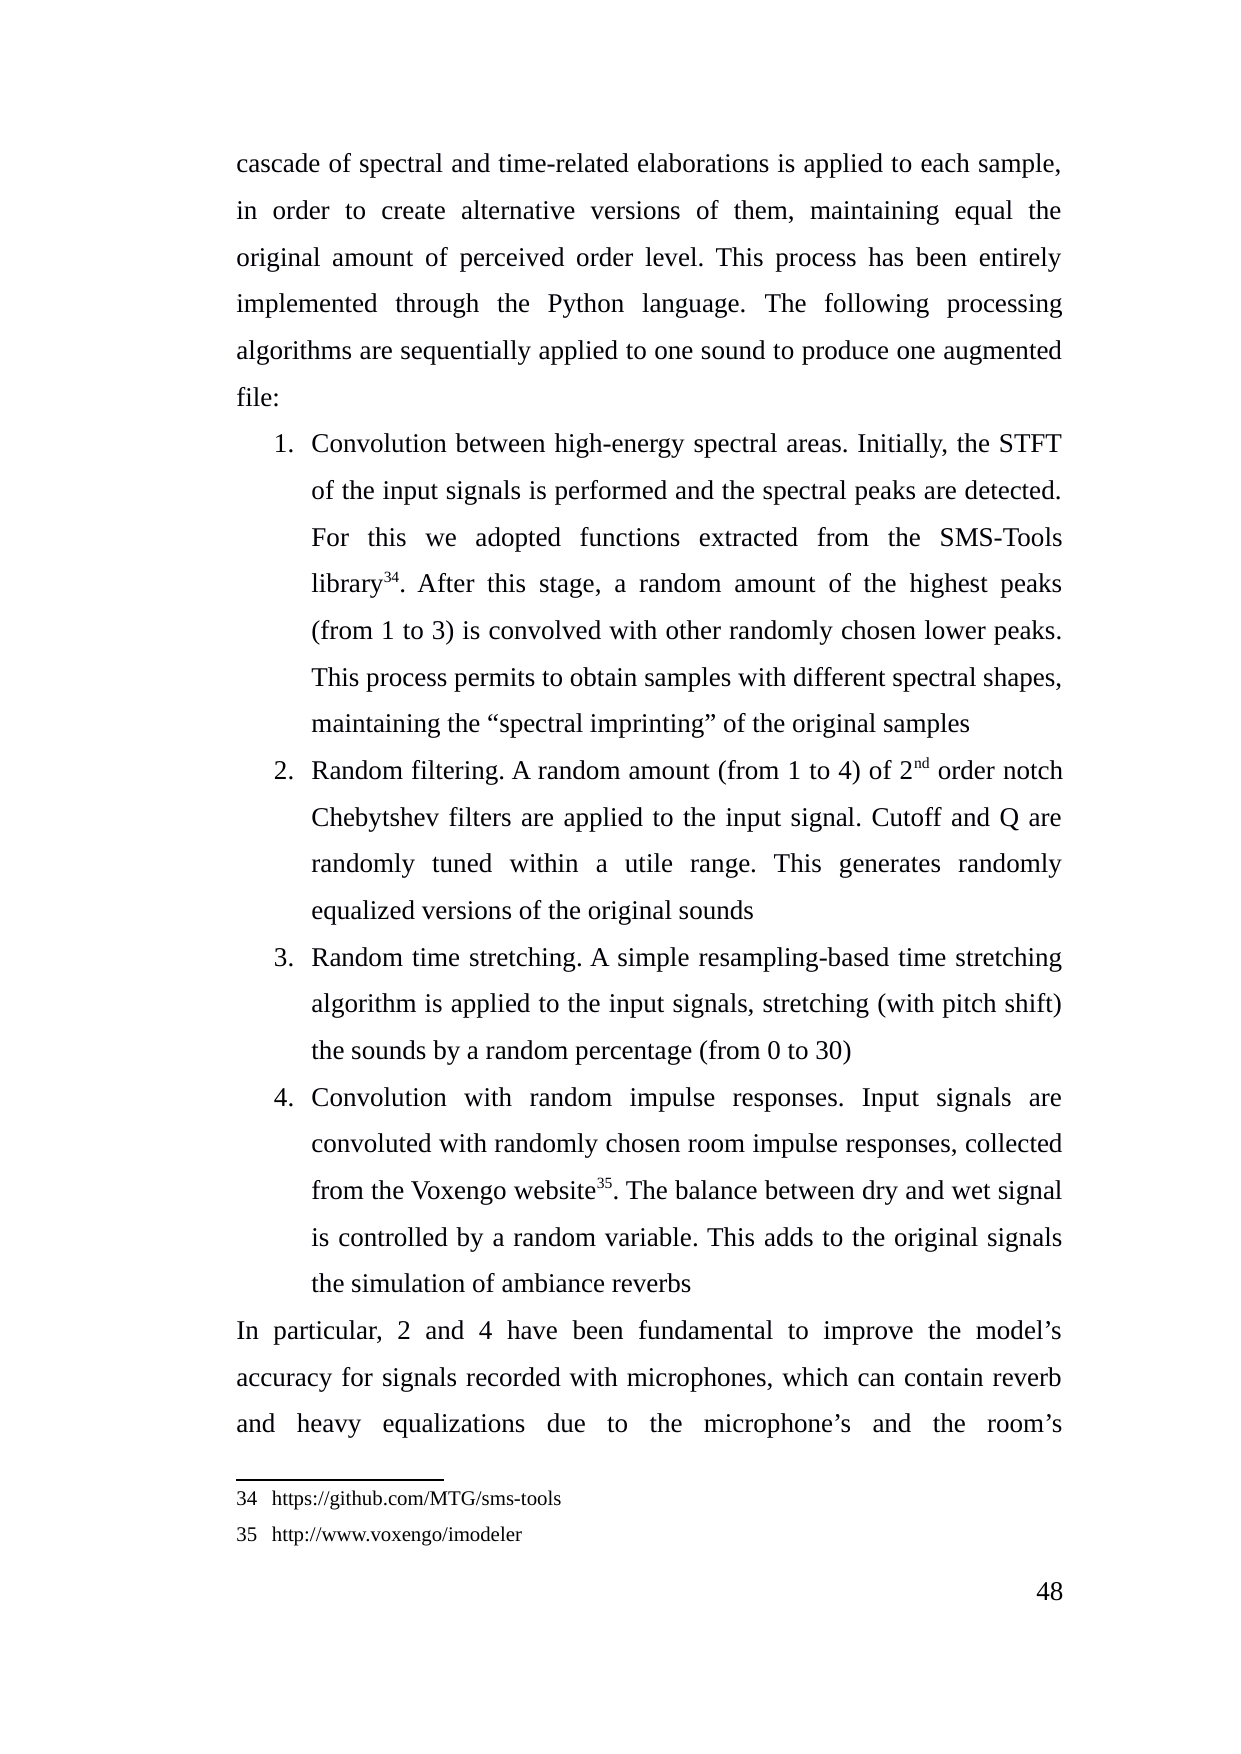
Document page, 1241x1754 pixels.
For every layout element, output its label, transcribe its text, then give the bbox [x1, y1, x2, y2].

text In particular, 2 and 4 have been fundamental to improve the model’s accuracy for signals recorded with microphones, which can contain reverb and heavy equalizations due to the microphone’s and the room’s [236, 1314, 1063, 1439]
list Convolution with random impulse responses. Input signals are convoluted with randomly chosen room impulse responses, collected from the Voxengo website. The balance between dry and wet signal is controlled by a random variable. This adds to the original signals the simulation of ambiance reverbs [274, 1081, 1063, 1299]
list http://www.voxengo/imodeler [236, 1522, 1063, 1546]
list Random time stretching. A simple resampling-based time stretching algorithm is applied to the input signals, stretching (with pitch shift) the sounds by a random percentage (from 0 to 30) [274, 941, 1063, 1065]
list Random filtering. A random amount (from 1 to 4) of 2nd order notch Chebytshev filters are applied to the input signal. Cutoff and Q are randomly tuned within a utile range. This generates randomly equalized versions of the original sounds [274, 754, 1063, 925]
list https://github.com/MTG/sms-tools [236, 1486, 1063, 1510]
list Convolution between high-energy spectral areas. Initially, the STFT of the input signals is performed and the spectral peaks are detected. For this we adopted functions extracted from the SMS-Tools library. After this stage, a random amount of the highest peaks (from 1 to 3) is convolved with other randomly chosen lower peaks. This process permits to obtain samples with different spectral shapes, maintaining the “spectral imprinting” of the original samples [274, 428, 1063, 739]
text cascade of spectral and time-related elaborations is applied to each sample, in order to create alternative versions of them, maintaining equal the original amount of perceived order level. This process has been entirely implemented through the Python language. The following processing algorithms are sequentially applied to one sound to produce one augmented file: [236, 148, 1063, 412]
